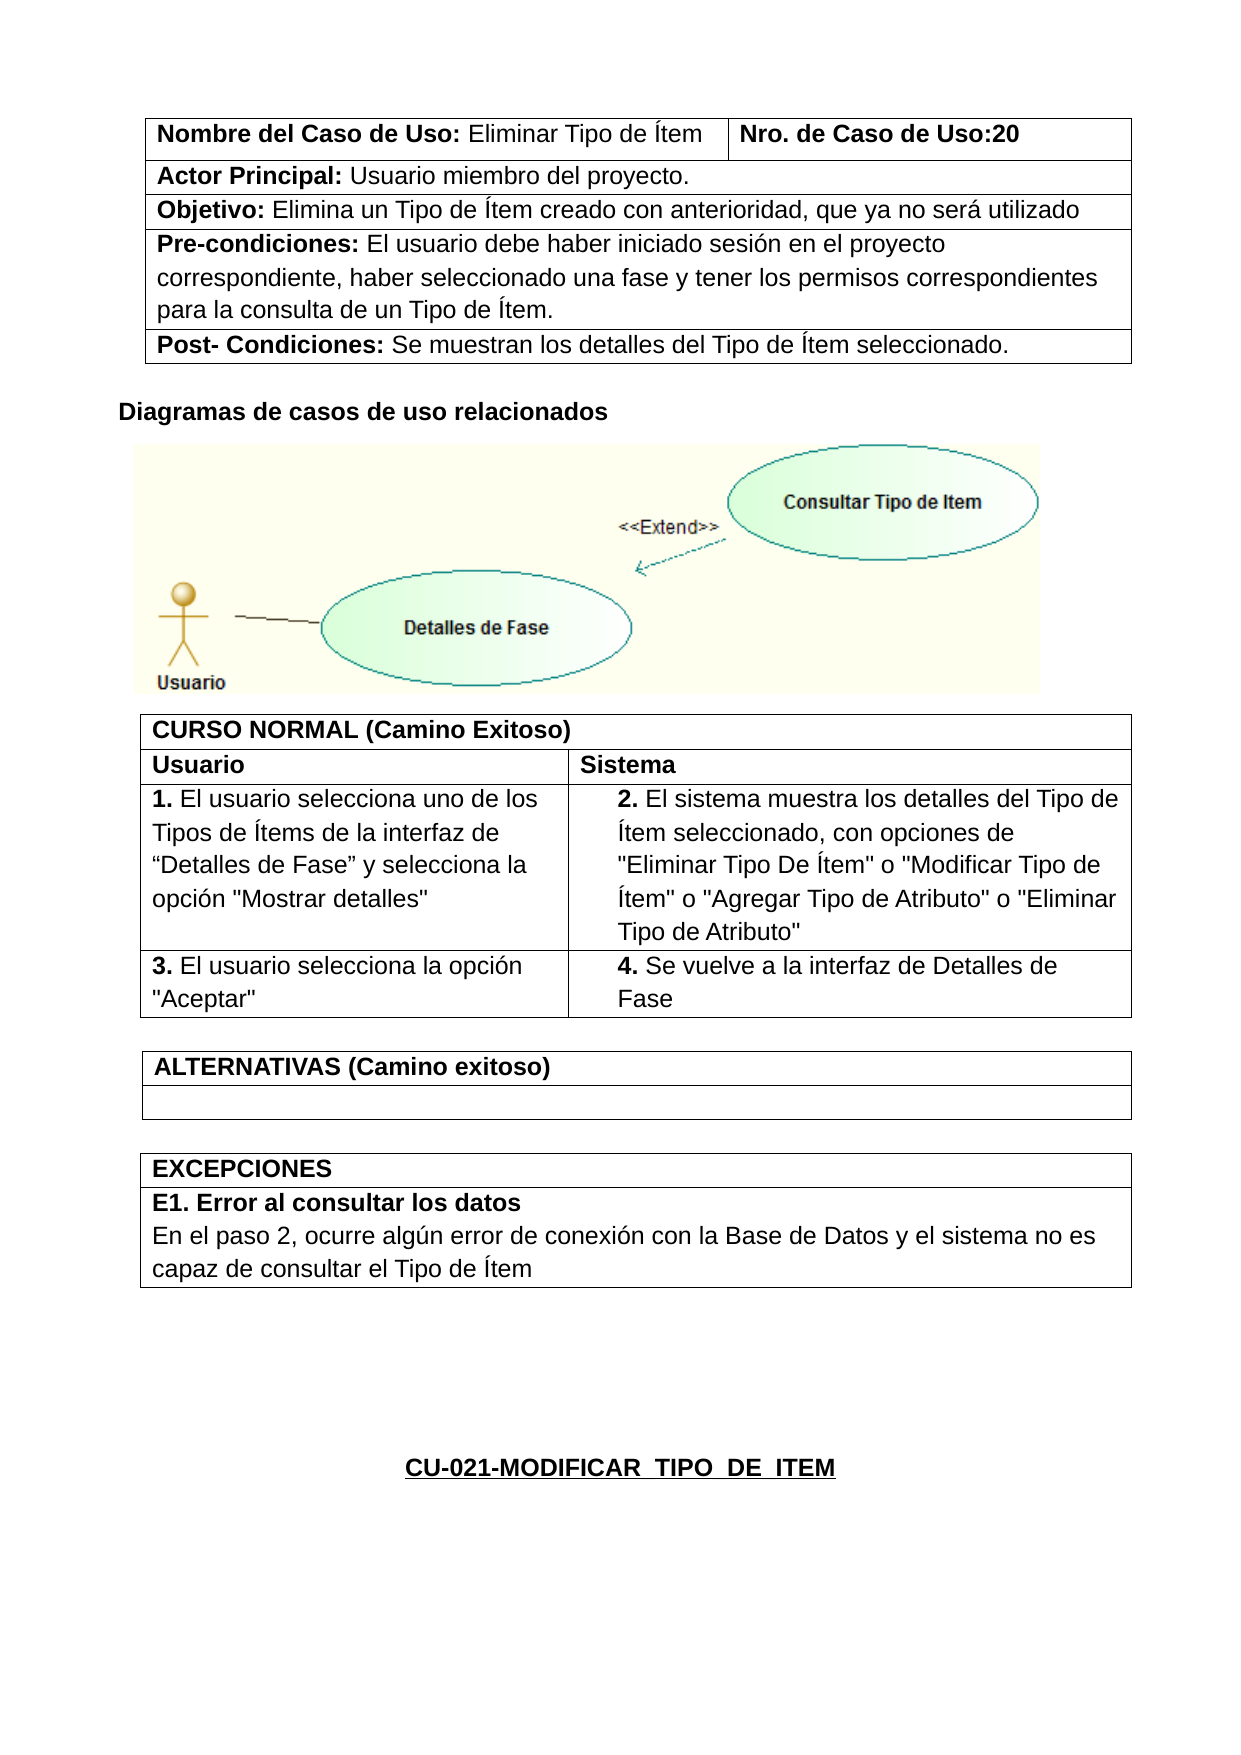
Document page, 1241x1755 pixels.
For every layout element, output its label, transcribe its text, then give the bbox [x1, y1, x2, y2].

table_header CURSO NORMAL (Camino Exitoso) [141, 715, 1131, 748]
text Diagramas de casos de uso relacionados [118, 397, 1122, 425]
table_cell 2. El sistema muestra los detalles del Tipo de Ítem seleccionado, con opciones de "Eliminar Tipo De Ítem" o "Modificar Tipo de Ítem" o "Agregar Tipo de Atributo" o "Eliminar Tipo de Atributo" [569, 785, 1131, 949]
table_header Nro. de Caso de Uso:20 [729, 119, 1131, 160]
table_cell Actor Principal: Usuario miembro del proyecto. [146, 161, 1131, 194]
table_cell E1. Error al consultar los datos En el paso 2, ocurre algún error de conexión con la Base de Datos y el sistema no es capaz de consultar el Tipo de Ítem [141, 1188, 1131, 1287]
table_cell Pre-condiciones: El usuario debe haber iniciado sesión en el proyecto correspondiente, haber seleccionado una fase y tener los permisos correspondientes para la consulta de un Tipo de Ítem. [146, 230, 1131, 328]
table_cell Usuario [141, 750, 568, 783]
table_cell 1. El usuario selecciona uno de los Tipos de Ítems de la interfaz de “Detalles de Fase” y selecciona la opción "Mostrar detalles" [141, 785, 568, 949]
table_cell 3. El usuario selecciona la opción "Aceptar" [141, 951, 568, 1017]
table_cell Post- Condiciones: Se muestran los detalles del Tipo de Ítem seleccionado. [146, 330, 1131, 363]
table_header ALTERNATIVAS (Camino exitoso) [143, 1052, 1131, 1085]
table_cell 4. Se vuelve a la interfaz de Detalles de Fase [569, 951, 1131, 1017]
table_header Nombre del Caso de Uso: Eliminar Tipo de Ítem [146, 119, 728, 160]
text CU-021-MODIFICAR_TIPO_DE_ITEM [118, 1453, 1122, 1482]
table_cell [143, 1086, 1131, 1119]
table_header EXCEPCIONES [141, 1154, 1131, 1187]
table_cell Sistema [569, 750, 1131, 783]
table_cell Objetivo: Elimina un Tipo de Ítem creado con anterioridad, que ya no será utilizado [146, 195, 1131, 228]
